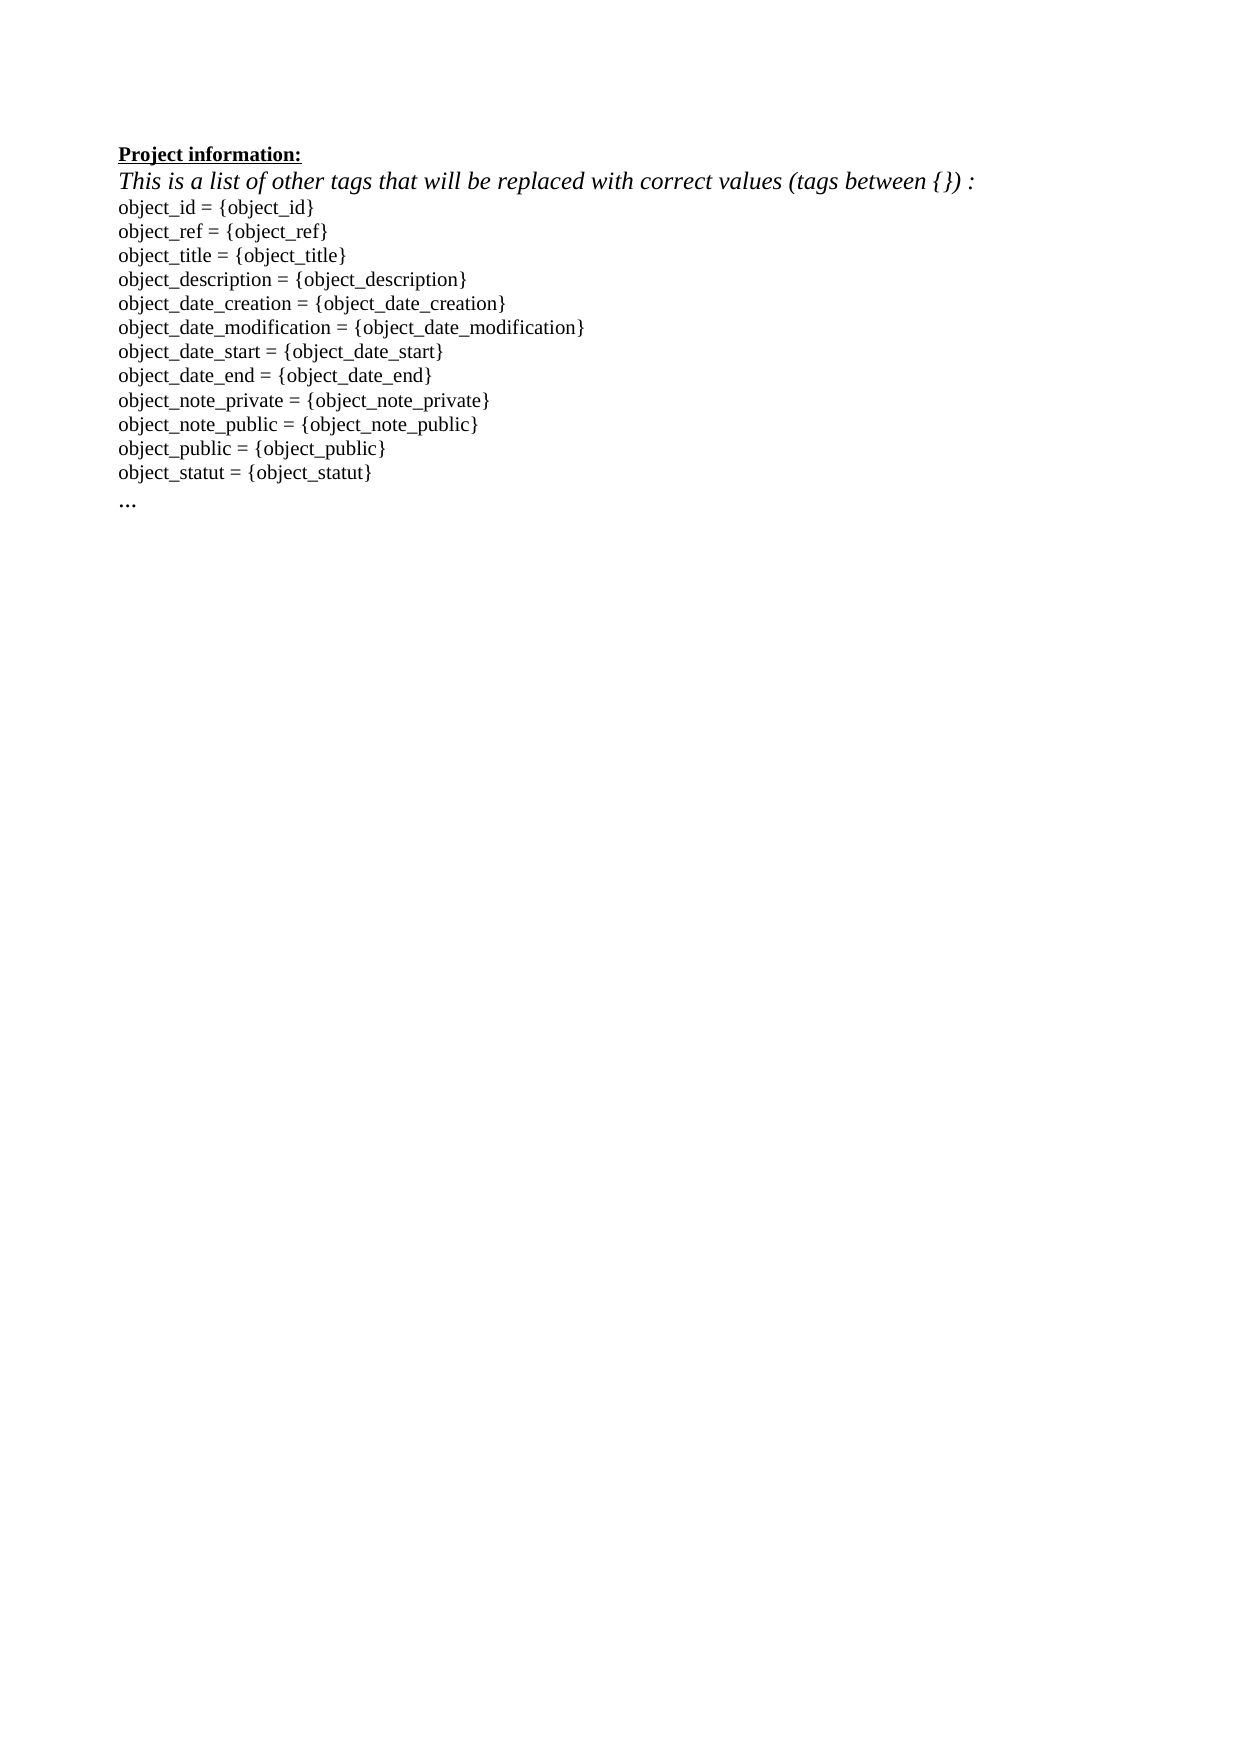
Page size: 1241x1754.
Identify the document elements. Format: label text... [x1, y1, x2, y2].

text object_date_start = {object_date_start} [118, 339, 1122, 363]
text object_date_end = {object_date_end} [118, 363, 1122, 387]
text Project information: [118, 142, 1122, 166]
text object_id = {object_id} [118, 195, 1122, 219]
text object_public = {object_public} [118, 436, 1122, 460]
text object_statut = {object_statut} [118, 460, 1122, 484]
text object_note_private = {object_note_private} [118, 387, 1122, 412]
text object_date_modification = {object_date_modification} [118, 315, 1122, 339]
text object_title = {object_title} [118, 243, 1122, 267]
text object_note_public = {object_note_public} [118, 412, 1122, 436]
text This is a list of other tags that will be replaced with correct values (tags between {}) : [118, 166, 1122, 195]
text object_ref = {object_ref} [118, 219, 1122, 243]
text object_date_creation = {object_date_creation} [118, 291, 1122, 315]
text ... [118, 484, 1122, 512]
text object_description = {object_description} [118, 267, 1122, 291]
